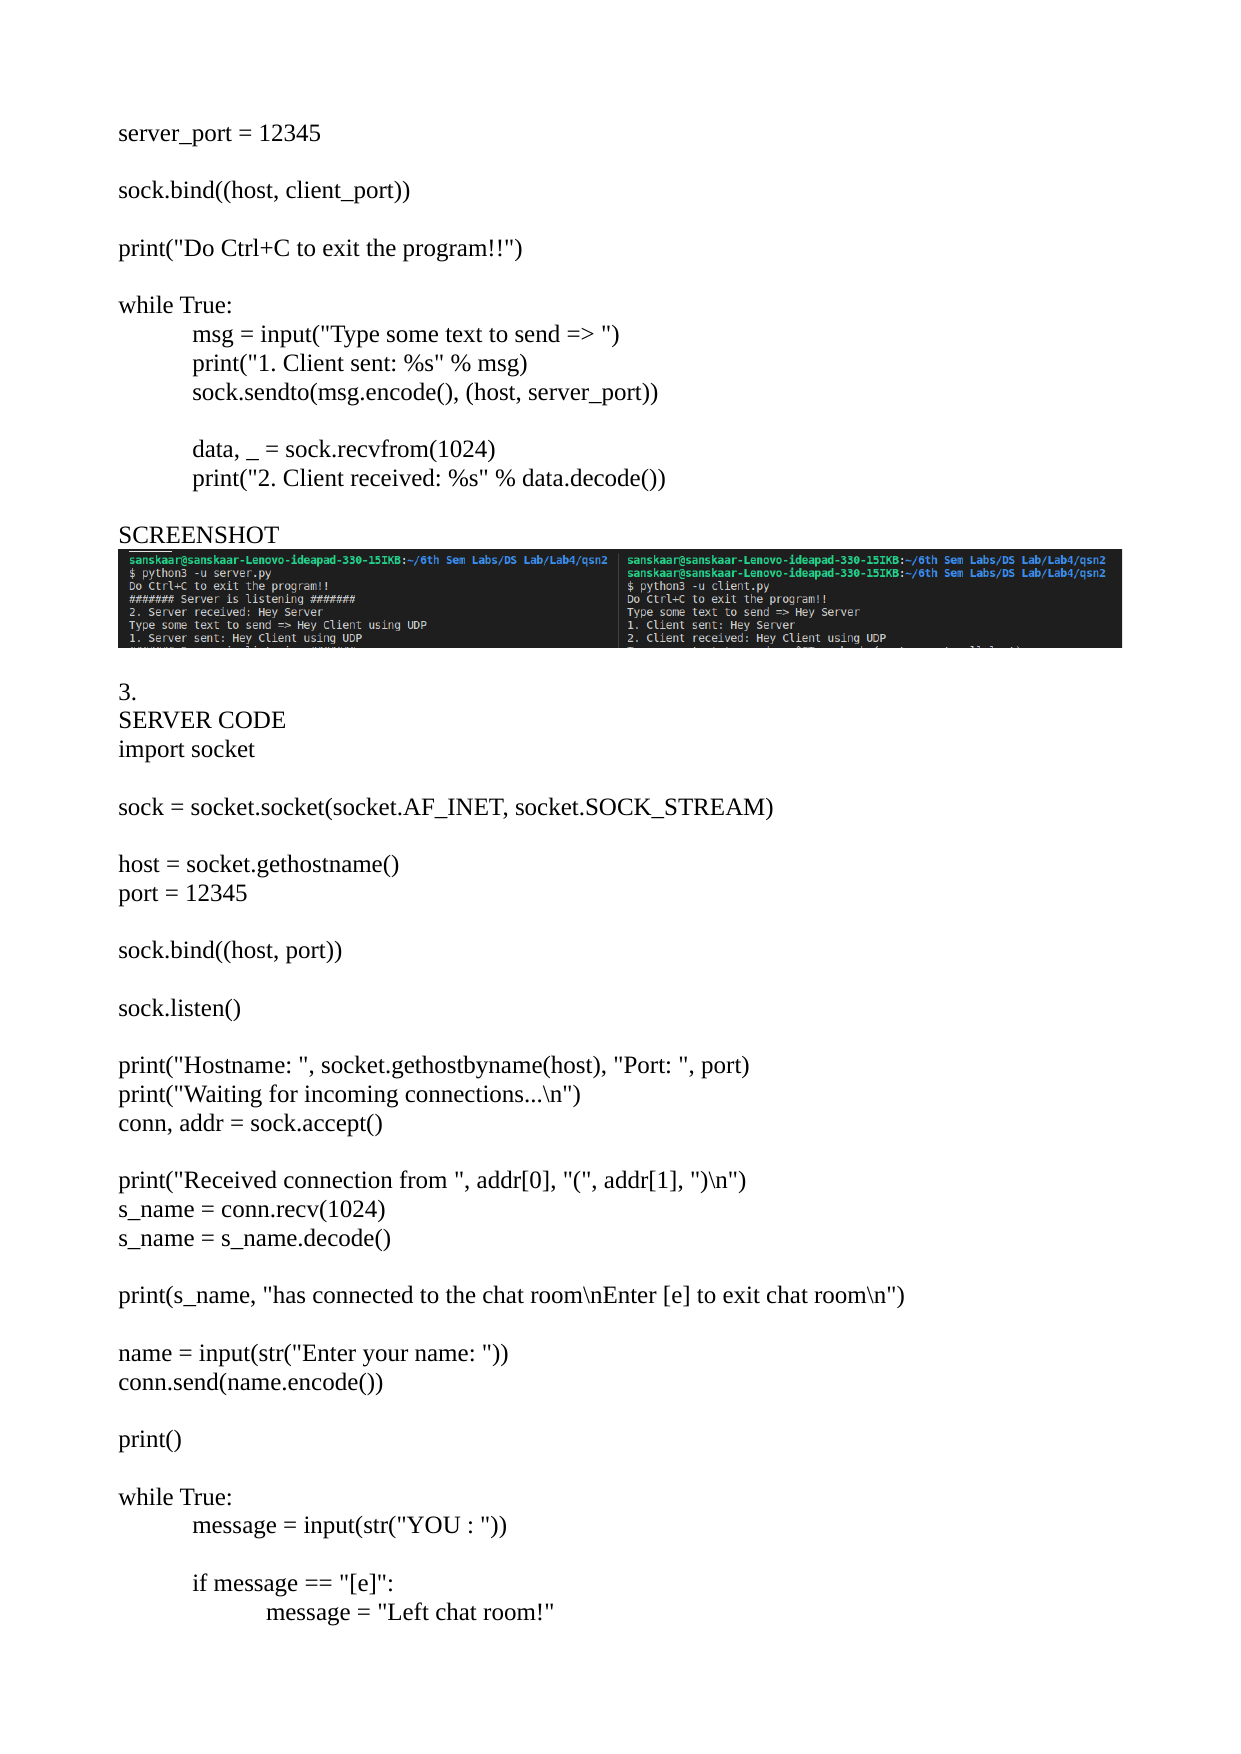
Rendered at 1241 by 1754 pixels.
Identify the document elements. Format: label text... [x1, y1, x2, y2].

text message = "Left chat room!" [118, 1597, 1122, 1625]
text s_name = s_name.decode() [118, 1223, 1122, 1252]
text print("Hostname: ", socket.gethostbyname(host), "Port: ", port) [118, 1050, 1122, 1079]
text SERVER CODE [118, 705, 1122, 734]
text print() [118, 1424, 1122, 1453]
text message = input(str("YOU : ")) [118, 1510, 1122, 1539]
text print("Do Ctrl+C to exit the program!!") [118, 233, 1122, 262]
text while True: [118, 291, 1122, 319]
text 3. [118, 677, 1122, 705]
text import socket [118, 734, 1122, 763]
text conn.send(name.encode()) [118, 1367, 1122, 1395]
text print("Received connection from ", addr[0], "(", addr[1], ")\n") [118, 1165, 1122, 1194]
text while True: [118, 1482, 1122, 1510]
text port = 12345 [118, 878, 1122, 907]
text sock = socket.socket(socket.AF_INET, socket.SOCK_STREAM) [118, 792, 1122, 820]
picture [118, 549, 1123, 648]
text sock.listen() [118, 993, 1122, 1022]
text SCREENSHOT [118, 521, 1122, 549]
text data, _ = sock.recvfrom(1024) [118, 434, 1122, 463]
text server_port = 12345 [118, 118, 1122, 147]
text sock.sendto(msg.encode(), (host, server_port)) [118, 377, 1122, 406]
text print(s_name, "has connected to the chat room\nEnter [e] to exit chat room\n") [118, 1280, 1122, 1309]
text print("1. Client sent: %s" % msg) [118, 348, 1122, 377]
text host = socket.gethostname() [118, 849, 1122, 878]
text print("2. Client received: %s" % data.decode()) [118, 463, 1122, 492]
text sock.bind((host, client_port)) [118, 176, 1122, 204]
text sock.bind((host, port)) [118, 935, 1122, 964]
text print("Waiting for incoming connections...\n") [118, 1079, 1122, 1108]
text if message == "[e]": [118, 1568, 1122, 1597]
text conn, addr = sock.accept() [118, 1108, 1122, 1137]
text msg = input("Type some text to send => ") [118, 319, 1122, 348]
text name = input(str("Enter your name: ")) [118, 1338, 1122, 1367]
text s_name = conn.recv(1024) [118, 1194, 1122, 1223]
